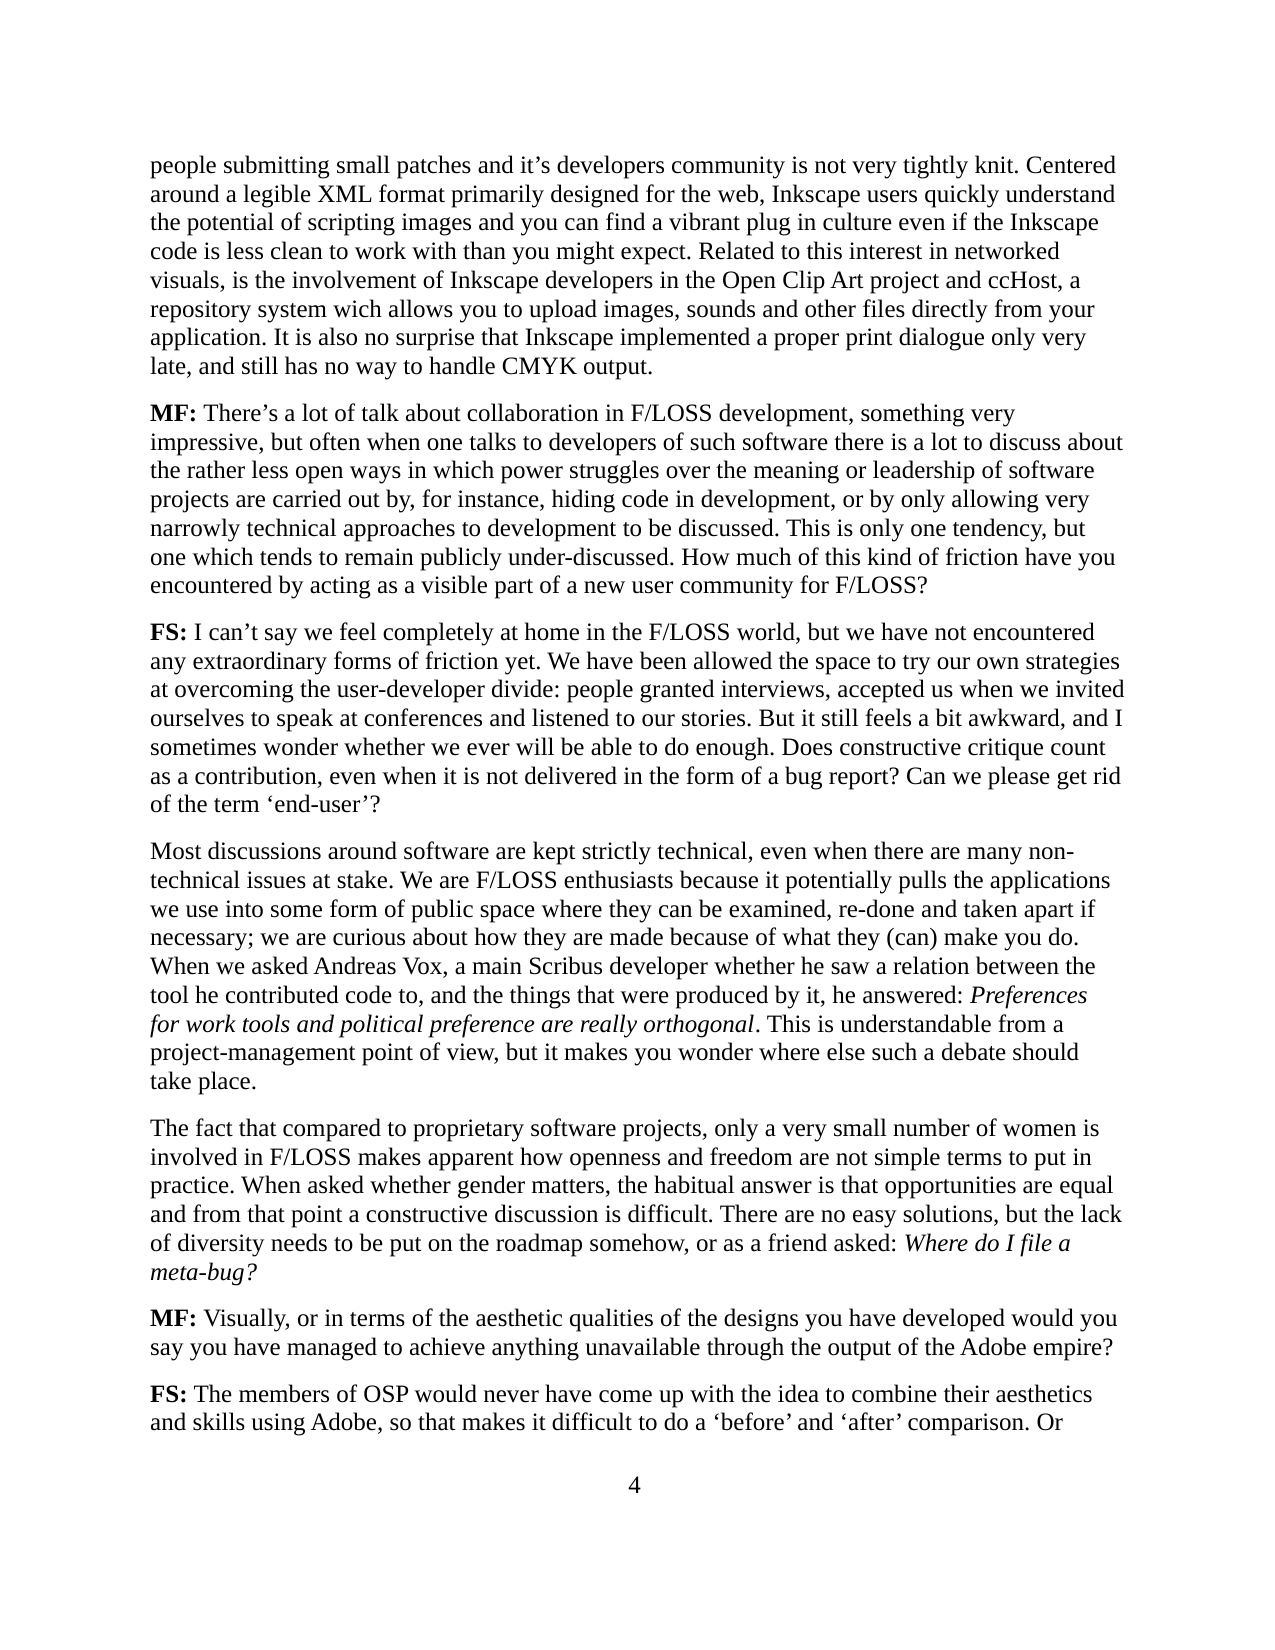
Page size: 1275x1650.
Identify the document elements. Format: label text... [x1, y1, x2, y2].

text FS: The members of OSP would never have come up with the idea to combine their aesthetics and skills using Adobe, so that makes it difficult to do a ‘before’ and ‘after’ comparison. Or [150, 1379, 1125, 1436]
text Most discussions around software are kept strictly technical, even when there are many non-technical issues at stake. We are F/LOSS enthusiasts because it potentially pulls the applications we use into some form of public space where they can be examined, re-done and taken apart if necessary; we are curious about how they are made because of what they (can) make you do. When we asked Andreas Vox, a main Scribus developer whether he saw a relation between the tool he contributed code to, and the things that were produced by it, he answered: Preferences for work tools and political preference are really orthogonal. This is understandable from a project-management point of view, but it makes you wonder where else such a debate should take place. [150, 836, 1125, 1095]
text MF: There’s a lot of talk about collaboration in F/LOSS development, something very impressive, but often when one talks to developers of such software there is a lot to discuss about the rather less open ways in which power struggles over the meaning or leadership of software projects are carried out by, for instance, hiding code in development, or by only allowing very narrowly technical approaches to development to be discussed. This is only one tendency, but one which tends to remain publicly under-discussed. How much of this kind of friction have you encountered by acting as a visible part of a new user community for F/LOSS? [150, 398, 1125, 599]
text MF: Visually, or in terms of the aesthetic qualities of the designs you have developed would you say you have managed to achieve anything unavailable through the output of the Adobe empire? [150, 1303, 1125, 1361]
text The fact that compared to proprietary software projects, only a very small number of women is involved in F/LOSS makes apparent how openness and freedom are not simple terms to put in practice. When asked whether gender matters, the habitual answer is that opportunities are equal and from that point a constructive discussion is difficult. There are no easy solutions, but the lack of diversity needs to be put on the roadmap somehow, or as a friend asked: Where do I file a meta-bug? [150, 1113, 1125, 1285]
text FS: I can’t say we feel completely at home in the F/LOSS world, but we have not encountered any extraordinary forms of friction yet. We have been allowed the space to try our own strategies at overcoming the user-developer divide: people granted interviews, accepted us when we invited ourselves to speak at conferences and listened to our stories. But it still feels a bit awkward, and I sometimes wonder whether we ever will be able to do enough. Does constructive critique count as a contribution, even when it is not delivered in the form of a bug report? Can we please get rid of the term ‘end-user’? [150, 617, 1125, 818]
text people submitting small patches and it’s developers community is not very tightly knit. Centered around a legible XML format primarily designed for the web, Inkscape users quickly understand the potential of scripting images and you can find a vibrant plug in culture even if the Inkscape code is less clean to work with than you might expect. Related to this interest in networked visuals, is the involvement of Inkscape developers in the Open Clip Art project and ccHost, a repository system wich allows you to upload images, sounds and other files directly from your application. It is also no surprise that Inkscape implemented a proper print dialogue only very late, and still has no way to handle CMYK output. [150, 150, 1125, 380]
